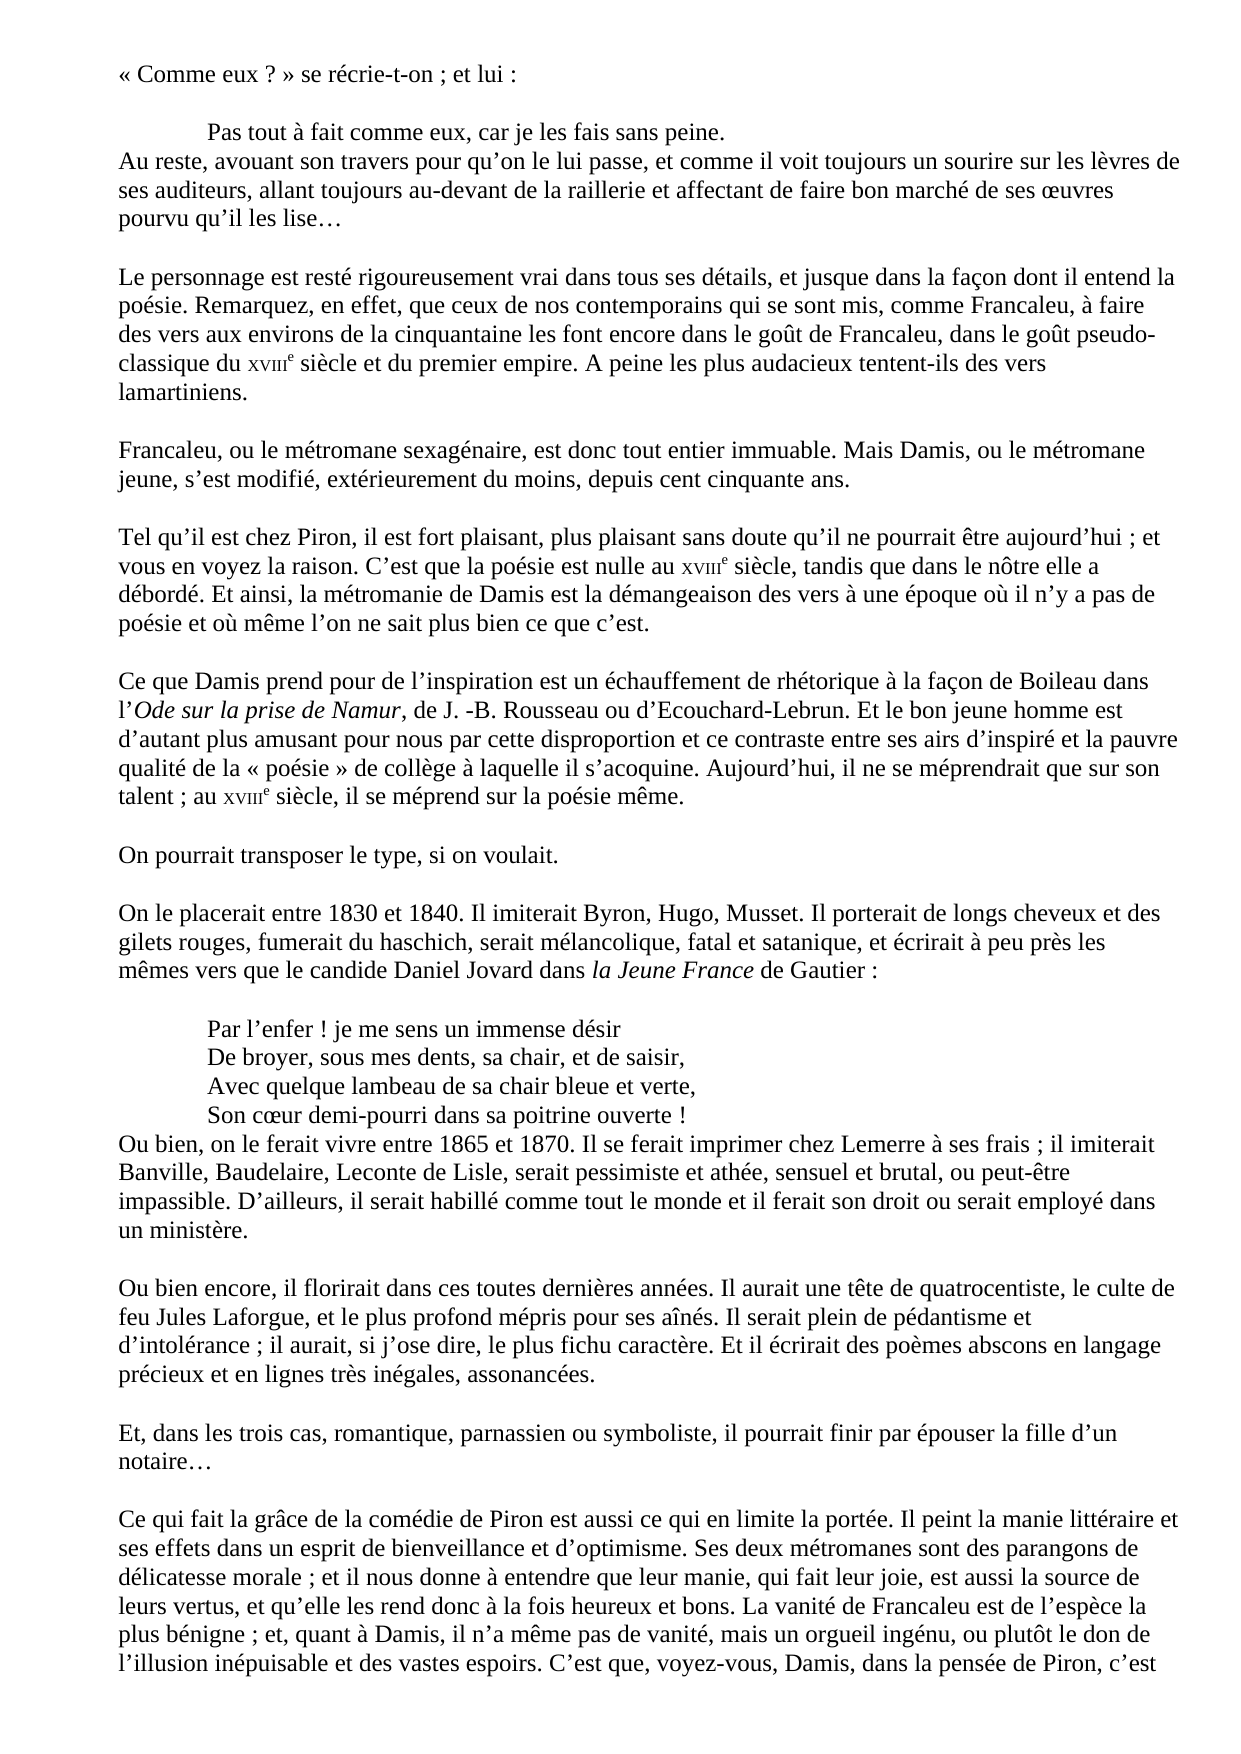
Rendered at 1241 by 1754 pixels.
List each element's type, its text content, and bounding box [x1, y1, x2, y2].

text De broyer, sous mes dents, sa chair, et de saisir, [207, 1042, 1181, 1071]
text Ce qui fait la grâce de la comédie de Piron est aussi ce qui en limite la portée. Il peint la manie littéraire et ses effets dans un esprit de bienveillance et d’optimisme. Ses deux métromanes sont des parangons de délicatesse morale ; et il nous donne à entendre que leur manie, qui fait leur joie, est aussi la source de leurs vertus, et qu’elle les rend donc à la fois heureux et bons. La vanité de Francaleu est de l’espèce la plus bénigne ; et, quant à Damis, il n’a même pas de vanité, mais un orgueil ingénu, ou plutôt le don de l’illusion inépuisable et des vastes espoirs. C’est que, voyez-vous, Damis, dans la pensée de Piron, c’est [118, 1504, 1181, 1677]
text Au reste, avouant son travers pour qu’on le lui passe, et comme il voit toujours un sourire sur les lèvres de ses auditeurs, allant toujours au-devant de la raillerie et affectant de faire bon marché de ses œuvres pourvu qu’il les lise… [118, 146, 1181, 232]
text Tel qu’il est chez Piron, il est fort plaisant, plus plaisant sans doute qu’il ne pourrait être aujourd’hui ; et vous en voyez la raison. C’est que la poésie est nulle au xviiie siècle, tandis que dans le nôtre elle a débordé. Et ainsi, la métromanie de Damis est la démangeaison des vers à une époque où il n’y a pas de poésie et où même l’on ne sait plus bien ce que c’est. [118, 522, 1181, 637]
text Son cœur demi-pourri dans sa poitrine ouverte ! [207, 1100, 1181, 1129]
text Francaleu, ou le métromane sexagénaire, est donc tout entier immuable. Mais Damis, ou le métromane jeune, s’est modifié, extérieurement du moins, depuis cent cinquante ans. [118, 435, 1181, 492]
text « Comme eux ? » se récrie-t-on ; et lui : [118, 59, 1181, 88]
text Par l’enfer ! je me sens un immense désir [207, 1014, 1181, 1042]
text Ce que Damis prend pour de l’inspiration est un échauffement de rhétorique à la façon de Boileau dans l’Ode sur la prise de Namur, de J. -B. Rousseau ou d’Ecouchard-Lebrun. Et le bon jeune homme est d’autant plus amusant pour nous par cette disproportion et ce contraste entre ses airs d’inspiré et la pauvre qualité de la « poésie » de collège à laquelle il s’acoquine. Aujourd’hui, il ne se méprendrait que sur son talent ; au xviiie siècle, il se méprend sur la poésie même. [118, 666, 1181, 810]
text Et, dans les trois cas, romantique, parnassien ou symboliste, il pourrait finir par épouser la fille d’un notaire… [118, 1418, 1181, 1475]
text Le personnage est resté rigoureusement vrai dans tous ses détails, et jusque dans la façon dont il entend la poésie. Remarquez, en effet, que ceux de nos contemporains qui se sont mis, comme Francaleu, à faire des vers aux environs de la cinquantaine les font encore dans le goût de Francaleu, dans le goût pseudo-classique du xviiie siècle et du premier empire. A peine les plus audacieux tentent-ils des vers lamartiniens. [118, 262, 1181, 406]
text On le placerait entre 1830 et 1840. Il imiterait Byron, Hugo, Musset. Il porterait de longs cheveux et des gilets rouges, fumerait du haschich, serait mélancolique, fatal et satanique, et écrirait à peu près les mêmes vers que le candide Daniel Jovard dans la Jeune France de Gautier : [118, 898, 1181, 984]
text Pas tout à fait comme eux, car je les fais sans peine. [207, 117, 1181, 146]
text Ou bien encore, il florirait dans ces toutes dernières années. Il aurait une tête de quatrocentiste, le culte de feu Jules Laforgue, et le plus profond mépris pour ses aînés. Il serait plein de pédantisme et d’intolérance ; il aurait, si j’ose dire, le plus fichu caractère. Et il écrirait des poèmes abscons en langage précieux et en lignes très inégales, assonancées. [118, 1273, 1181, 1388]
text On pourrait transposer le type, si on voulait. [118, 840, 1181, 868]
text Ou bien, on le ferait vivre entre 1865 et 1870. Il se ferait imprimer chez Lemerre à ses frais ; il imiterait Banville, Baudelaire, Leconte de Lisle, serait pessimiste et athée, sensuel et brutal, ou peut-être impassible. D’ailleurs, il serait habillé comme tout le monde et il ferait son droit ou serait employé dans un ministère. [118, 1129, 1181, 1244]
text Avec quelque lambeau de sa chair bleue et verte, [207, 1071, 1181, 1100]
